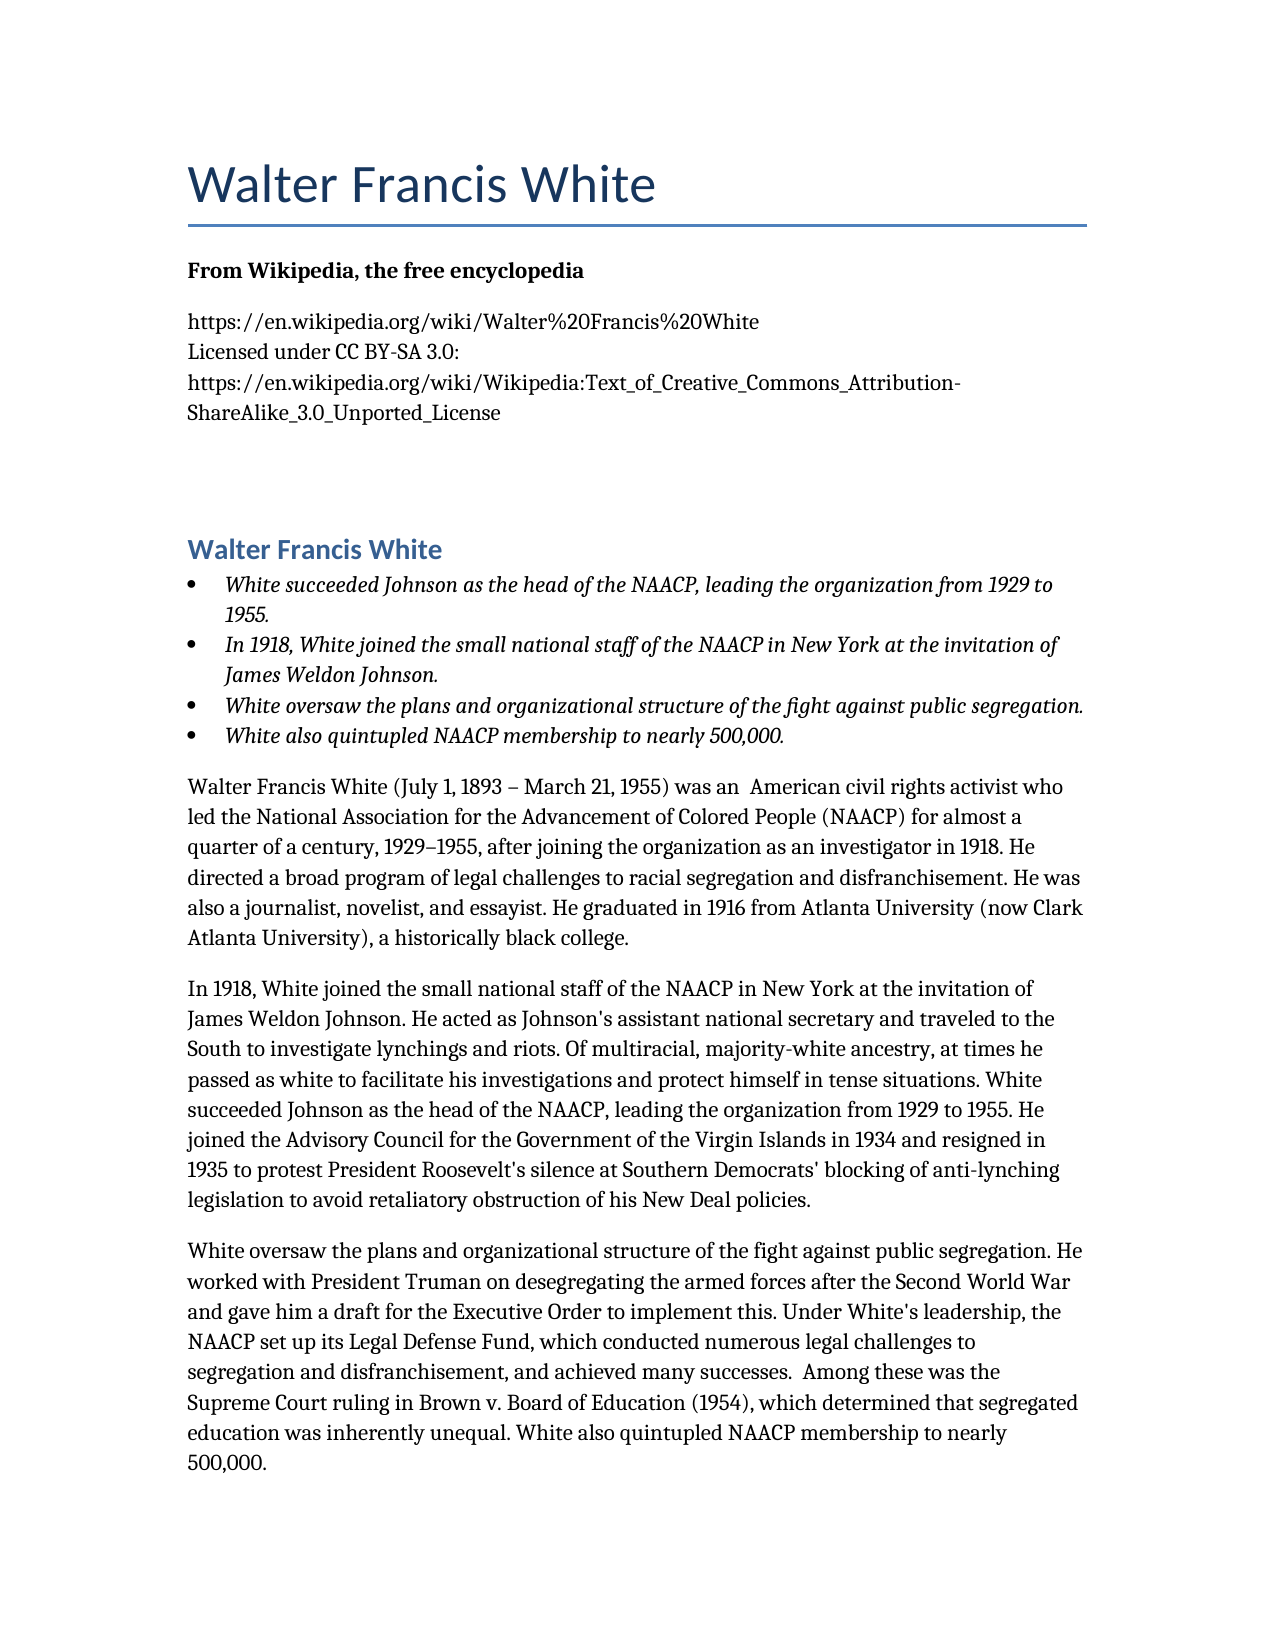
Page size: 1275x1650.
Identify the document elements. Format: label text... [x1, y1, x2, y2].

list White succeeded Johnson as the head of the NAACP, leading the organization from 1929 to 1955. [187, 572, 1087, 628]
list White also quintupled NAACP membership to nearly 500,000. [187, 723, 1087, 749]
list In 1918, White joined the small national staff of the NAACP in New York at the invitation of James Weldon Johnson. [187, 632, 1087, 689]
subtitle Walter Francis White [187, 531, 1087, 566]
title Walter Francis White [187, 150, 1087, 227]
text Walter Francis White (July 1, 1893 – March 21, 1955) was an American civil rights activist who led the National Association for the Advancement of Colored People (NAACP) for almost a quarter of a century, 1929–1955, after joining the organization as an investigator in 1918. He directed a broad program of legal challenges to racial segregation and disfranchisement. He was also a journalist, novelist, and essayist. He graduated in 1916 from Atlanta University (now Clark Atlanta University), a historically black college. [187, 774, 1087, 951]
list White oversaw the plans and organizational structure of the fight against public segregation. [187, 692, 1087, 719]
text https://en.wikipedia.org/wiki/Walter%20Francis%20White Licensed under CC BY-SA 3.0: https://en.wikipedia.org/wiki/Wikipedia:Text_of_Creative_Commons_Attribution-ShareAlike_3.0_Unported_License [187, 309, 1087, 426]
text From Wikipedia, the free encyclopedia [187, 258, 1087, 284]
text In 1918, White joined the small national staff of the NAACP in New York at the invitation of James Weldon Johnson. He acted as Johnson's assistant national secretary and traveled to the South to investigate lynchings and riots. Of multiracial, majority-white ancestry, at times he passed as white to facilitate his investigations and protect himself in tense situations. White succeeded Johnson as the head of the NAACP, leading the organization from 1929 to 1955. He joined the Advisory Council for the Government of the Virgin Islands in 1934 and resigned in 1935 to protest President Roosevelt's silence at Southern Democrats' blocking of anti-lynching legislation to avoid retaliatory obstruction of his New Deal policies. [187, 976, 1087, 1214]
text White oversaw the plans and organizational structure of the fight against public segregation. He worked with President Truman on desegregating the armed forces after the Second World War and gave him a draft for the Executive Order to implement this. Under White's leadership, the NAACP set up its Legal Defense Fund, which conducted numerous legal challenges to segregation and disfranchisement, and achieved many successes. Among these was the Supreme Court ruling in Brown v. Board of Education (1954), which determined that segregated education was inherently unequal. White also quintupled NAACP membership to nearly 500,000. [187, 1238, 1087, 1476]
